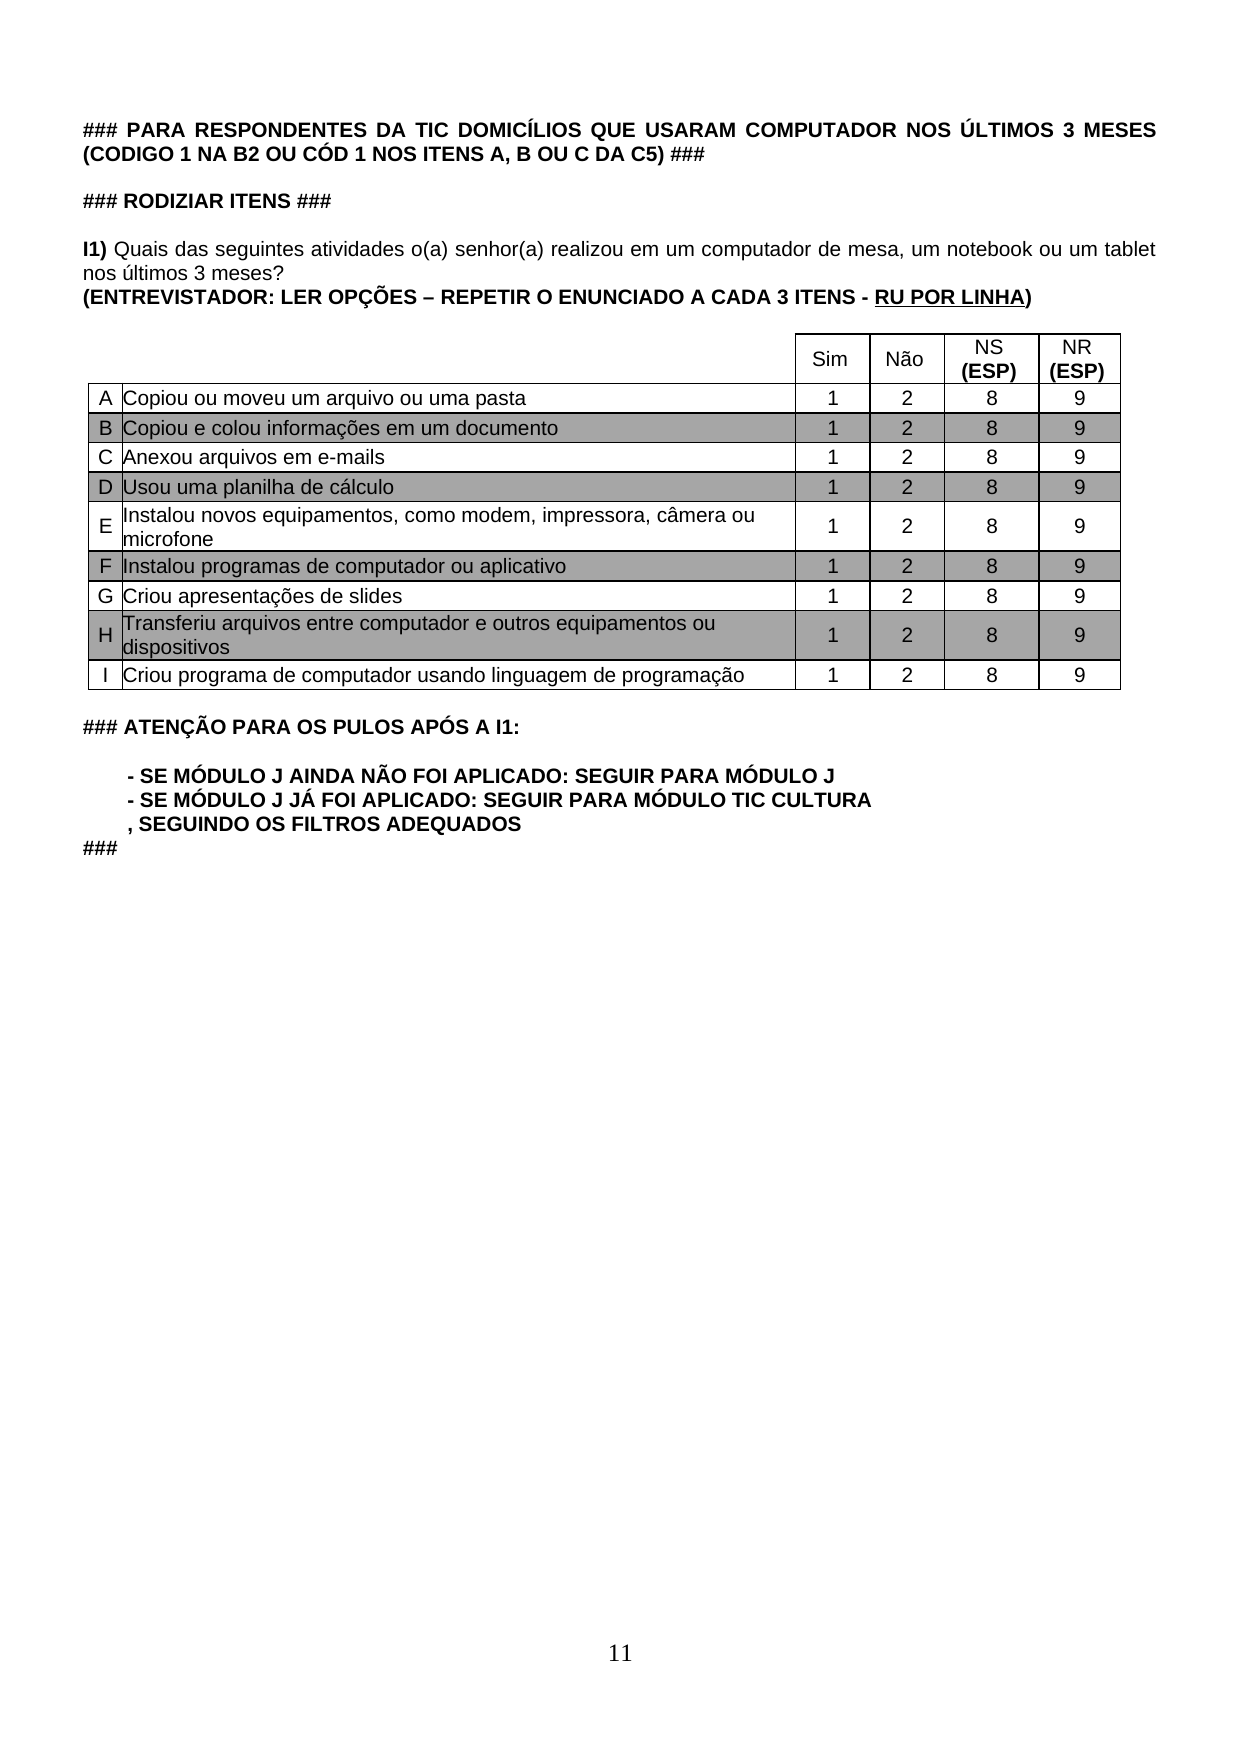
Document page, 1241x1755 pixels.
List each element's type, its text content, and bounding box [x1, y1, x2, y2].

table_cell Criou apresentações de slides [123, 582, 795, 609]
table_cell C [89, 443, 122, 471]
table_cell A [89, 384, 122, 412]
table_cell 8 [945, 443, 1038, 471]
table_cell Anexou arquivos em e-mails [123, 443, 795, 471]
table_cell 8 [945, 582, 1038, 609]
subtitle ### PARA RESPONDENTES DA TIC DOMICÍLIOS QUE USARAM COMPUTADOR NOS ÚLTIMOS 3 MESES (CODIGO 1 NA B2 OU CÓD 1 NOS ITENS A, B OU C DA C5) ### [83, 117, 1158, 165]
table_cell 1 [796, 443, 869, 471]
text , SEGUINDO OS FILTROS ADEQUADOS [127, 812, 1146, 836]
table_cell 1 [796, 661, 869, 688]
text - SE MÓDULO J JÁ FOI APLICADO: SEGUIR PARA MÓDULO TIC CULTURA [127, 788, 1146, 812]
table_cell Usou uma planilha de cálculo [123, 473, 795, 501]
table_header NS (ESP) [945, 335, 1038, 382]
table_cell 9 [1040, 552, 1120, 580]
table_cell 2 [871, 502, 944, 550]
table_cell Criou programa de computador usando linguagem de programação [123, 661, 795, 688]
table_cell 2 [871, 661, 944, 688]
text ### RODIZIAR ITENS ### [83, 189, 1158, 213]
table_header Não [871, 335, 944, 382]
text ### ATENÇÃO PARA OS PULOS APÓS A I1: [83, 714, 1158, 739]
table_cell 2 [871, 443, 944, 471]
table_cell 8 [945, 611, 1038, 659]
table_cell 9 [1040, 582, 1120, 609]
table_cell 2 [871, 582, 944, 609]
text - SE MÓDULO J AINDA NÃO FOI APLICADO: SEGUIR PARA MÓDULO J [127, 764, 1146, 788]
table_cell 8 [945, 384, 1038, 412]
table_cell B [89, 414, 122, 442]
table_cell D [89, 473, 122, 501]
table_cell Instalou programas de computador ou aplicativo [123, 552, 795, 580]
table_cell 8 [945, 473, 1038, 501]
table_cell F [89, 552, 122, 580]
table_cell 9 [1040, 661, 1120, 688]
table_cell 1 [796, 582, 869, 609]
table_cell 2 [871, 473, 944, 501]
table_cell G [89, 582, 122, 609]
table_cell 8 [945, 502, 1038, 550]
table_cell 1 [796, 473, 869, 501]
table_cell 1 [796, 611, 869, 659]
table_cell Instalou novos equipamentos, como modem, impressora, câmera ou microfone [123, 502, 795, 550]
table_cell 9 [1040, 473, 1120, 501]
table_header Sim [796, 335, 869, 382]
table_cell Copiou ou moveu um arquivo ou uma pasta [123, 384, 795, 412]
table_cell 9 [1040, 502, 1120, 550]
table_cell 8 [945, 661, 1038, 688]
table_cell Transferiu arquivos entre computador e outros equipamentos ou dispositivos [123, 611, 795, 659]
text I1) Quais das seguintes atividades o(a) senhor(a) realizou em um computador de mesa, um notebook ou um tablet nos últimos 3 meses? [83, 237, 1158, 285]
table_cell 2 [871, 414, 944, 442]
table_cell H [89, 611, 122, 659]
table_cell 1 [796, 414, 869, 442]
table_cell Copiou e colou informações em um documento [123, 414, 795, 442]
table_cell 2 [871, 611, 944, 659]
table_cell E [89, 502, 122, 550]
table_cell I [89, 661, 122, 688]
text (ENTREVISTADOR: LER OPÇÕES – REPETIR O ENUNCIADO A CADA 3 ITENS - RU POR LINHA) [83, 285, 1158, 309]
table_header NR (ESP) [1040, 335, 1120, 382]
table_cell 2 [871, 552, 944, 580]
table_cell 8 [945, 414, 1038, 442]
table_cell 1 [796, 384, 869, 412]
table_header [89, 333, 795, 382]
table_cell 1 [796, 502, 869, 550]
table_cell 9 [1040, 443, 1120, 471]
table_cell 9 [1040, 414, 1120, 442]
table_cell 1 [796, 552, 869, 580]
table_cell 2 [871, 384, 944, 412]
table_cell 8 [945, 552, 1038, 580]
text ### [83, 836, 1146, 860]
table_cell 9 [1040, 384, 1120, 412]
table_cell 9 [1040, 611, 1120, 659]
